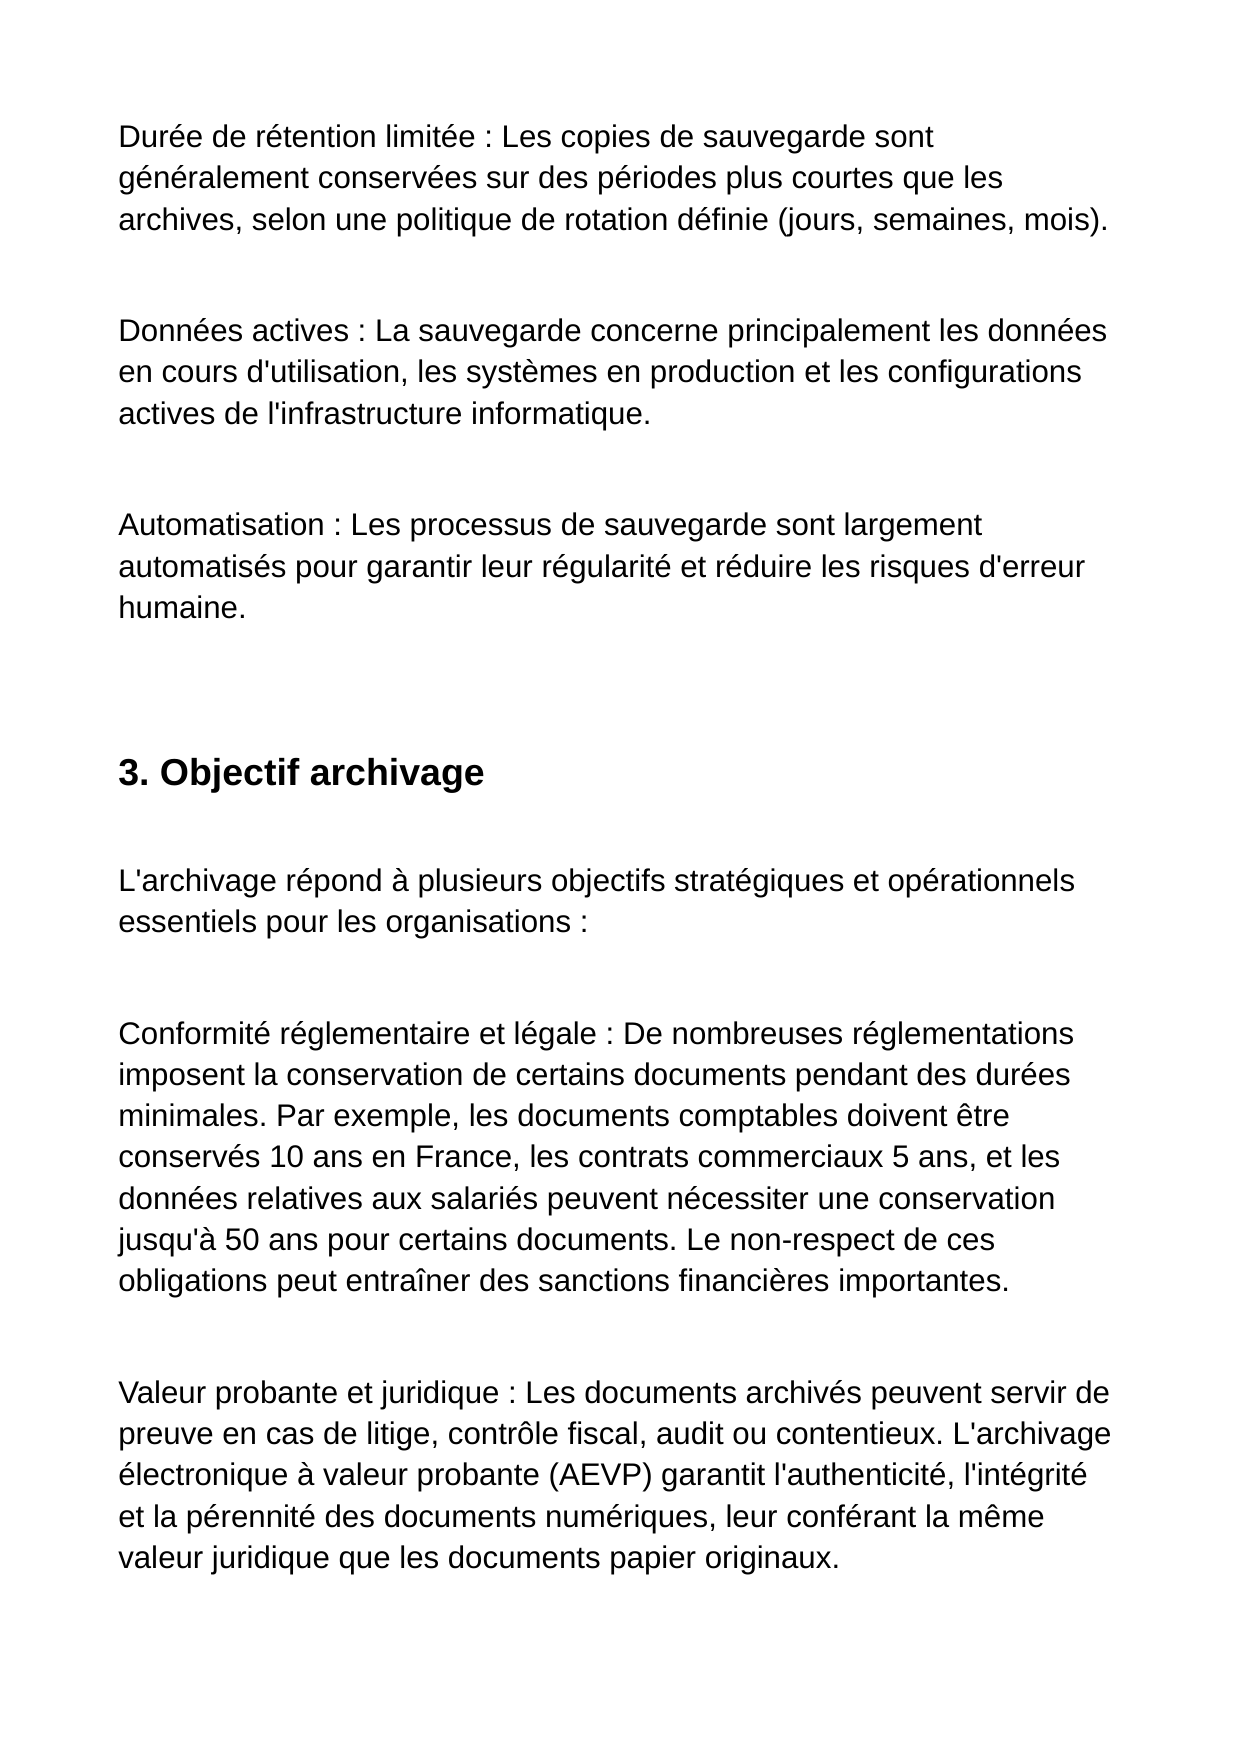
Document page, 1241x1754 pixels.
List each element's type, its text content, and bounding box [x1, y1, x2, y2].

text Données actives : La sauvegarde concerne principalement les données en cours d'utilisation, les systèmes en production et les configurations actives de l'infrastructure informatique. [118, 312, 1122, 431]
text L'archivage répond à plusieurs objectifs stratégiques et opérationnels essentiels pour les organisations : [118, 862, 1122, 939]
text Conformité réglementaire et légale : De nombreuses réglementations imposent la conservation de certains documents pendant des durées minimales. Par exemple, les documents comptables doivent être conservés 10 ans en France, les contrats commerciaux 5 ans, et les données relatives aux salariés peuvent nécessiter une conservation jusqu'à 50 ans pour certains documents. Le non-respect de ces obligations peut entraîner des sanctions financières importantes. [118, 1015, 1122, 1298]
text Durée de rétention limitée : Les copies de sauvegarde sont généralement conservées sur des périodes plus courtes que les archives, selon une politique de rotation définie (jours, semaines, mois). [118, 118, 1122, 237]
subtitle 3. Objectif archivage [118, 750, 1122, 793]
text Valeur probante et juridique : Les documents archivés peuvent servir de preuve en cas de litige, contrôle fiscal, audit ou contentieux. L'archivage électronique à valeur probante (AEVP) garantit l'authenticité, l'intégrité et la pérennité des documents numériques, leur conférant la même valeur juridique que les documents papier originaux. [118, 1374, 1122, 1575]
text Automatisation : Les processus de sauvegarde sont largement automatisés pour garantir leur régularité et réduire les risques d'erreur humaine. [118, 506, 1122, 625]
